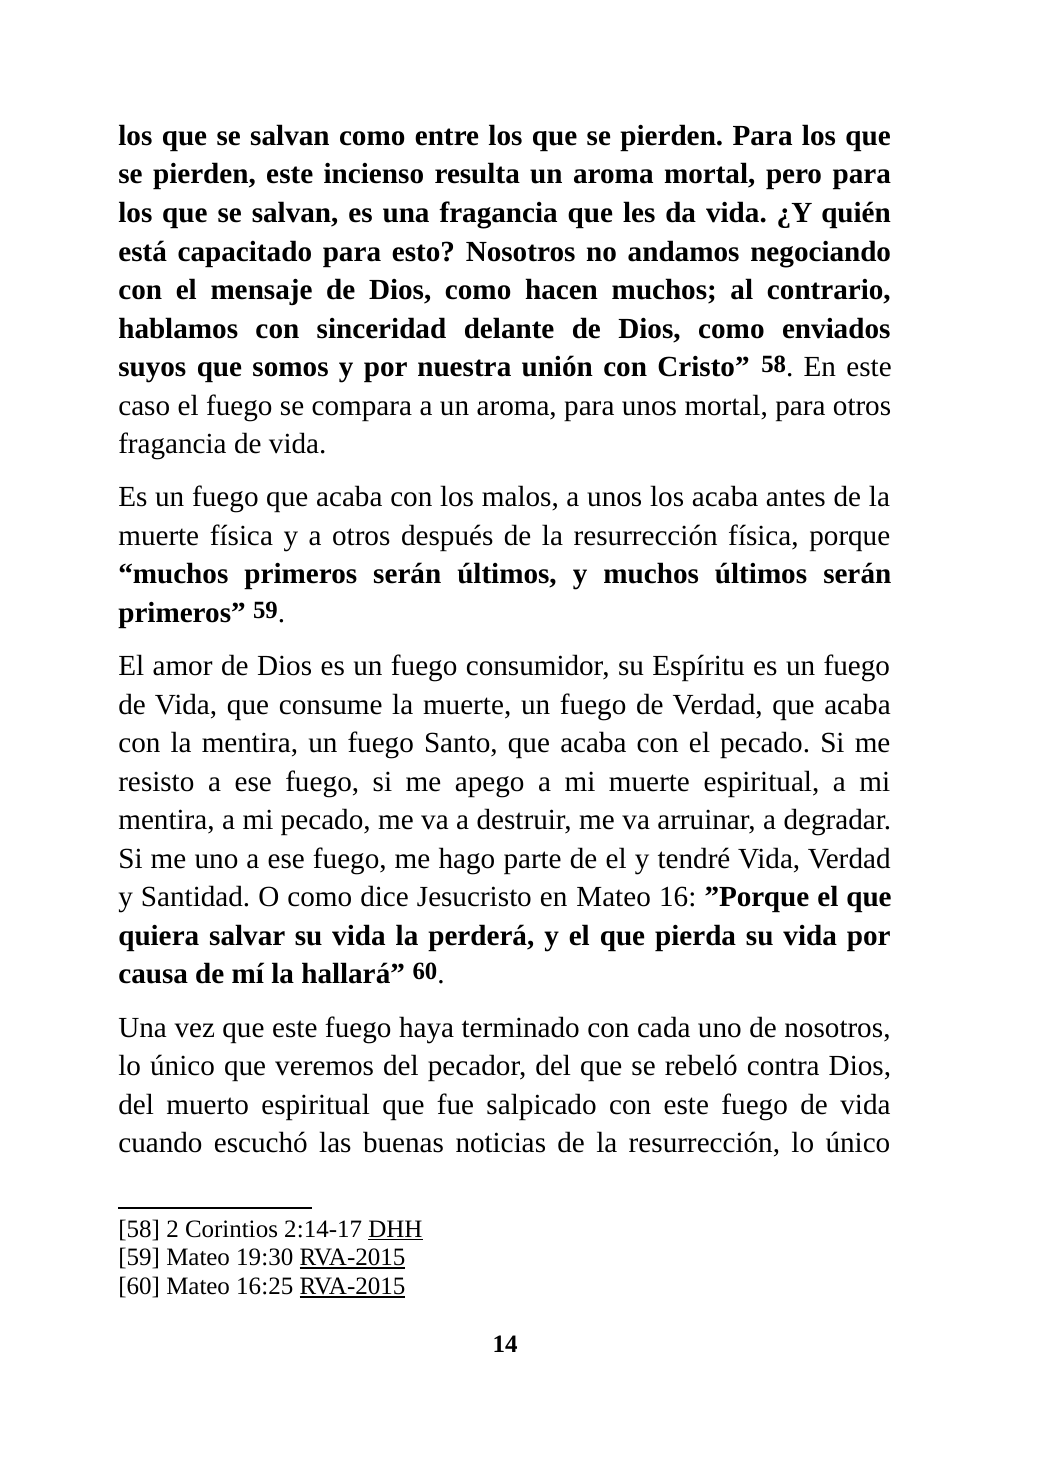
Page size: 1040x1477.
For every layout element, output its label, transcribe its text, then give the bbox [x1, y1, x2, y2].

text Mateo 19:30 RVA-2015 [118, 1242, 892, 1271]
text los que se salvan como entre los que se pierden. Para los que se pierden, este incienso resulta un aroma mortal, pero para los que se salvan, es una fragancia que les da vida. ¿Y quién está capacitado para esto? Nosotros no andamos negociando con el mensaje de Dios, como hacen muchos; al contrario, hablamos con sinceridad delante de Dios, como enviados suyos que somos y por nuestra unión con Cristo” . En este caso el fuego se compara a un aroma, para unos mortal, para otros fragancia de vida. [118, 118, 892, 460]
text 2 Corintios 2:14-17 DHH [118, 1214, 892, 1242]
text Mateo 16:25 RVA-2015 [118, 1271, 892, 1300]
text Es un fuego que acaba con los malos, a unos los acaba antes de la muerte física y a otros después de la resurrección física, porque “muchos primeros serán últimos, y muchos últimos serán primeros” . [118, 479, 892, 629]
text Una vez que este fuego haya terminado con cada uno de nosotros, lo único que veremos del pecador, del que se rebeló contra Dios, del muerto espiritual que fue salpicado con este fuego de vida cuando escuchó las buenas noticias de la resurrección, lo único [118, 1010, 892, 1159]
text El amor de Dios es un fuego consumidor, su Espíritu es un fuego de Vida, que consume la muerte, un fuego de Verdad, que acaba con la mentira, un fuego Santo, que acaba con el pecado. Si me resisto a ese fuego, si me apego a mi muerte espiritual, a mi mentira, a mi pecado, me va a destruir, me va arruinar, a degradar. Si me uno a ese fuego, me hago parte de el y tendré Vida, Verdad y Santidad. O como dice Jesucristo en Mateo 16: ”Porque el que quiera salvar su vida la perderá, y el que pierda su vida por causa de mí la hallará” . [118, 648, 892, 990]
